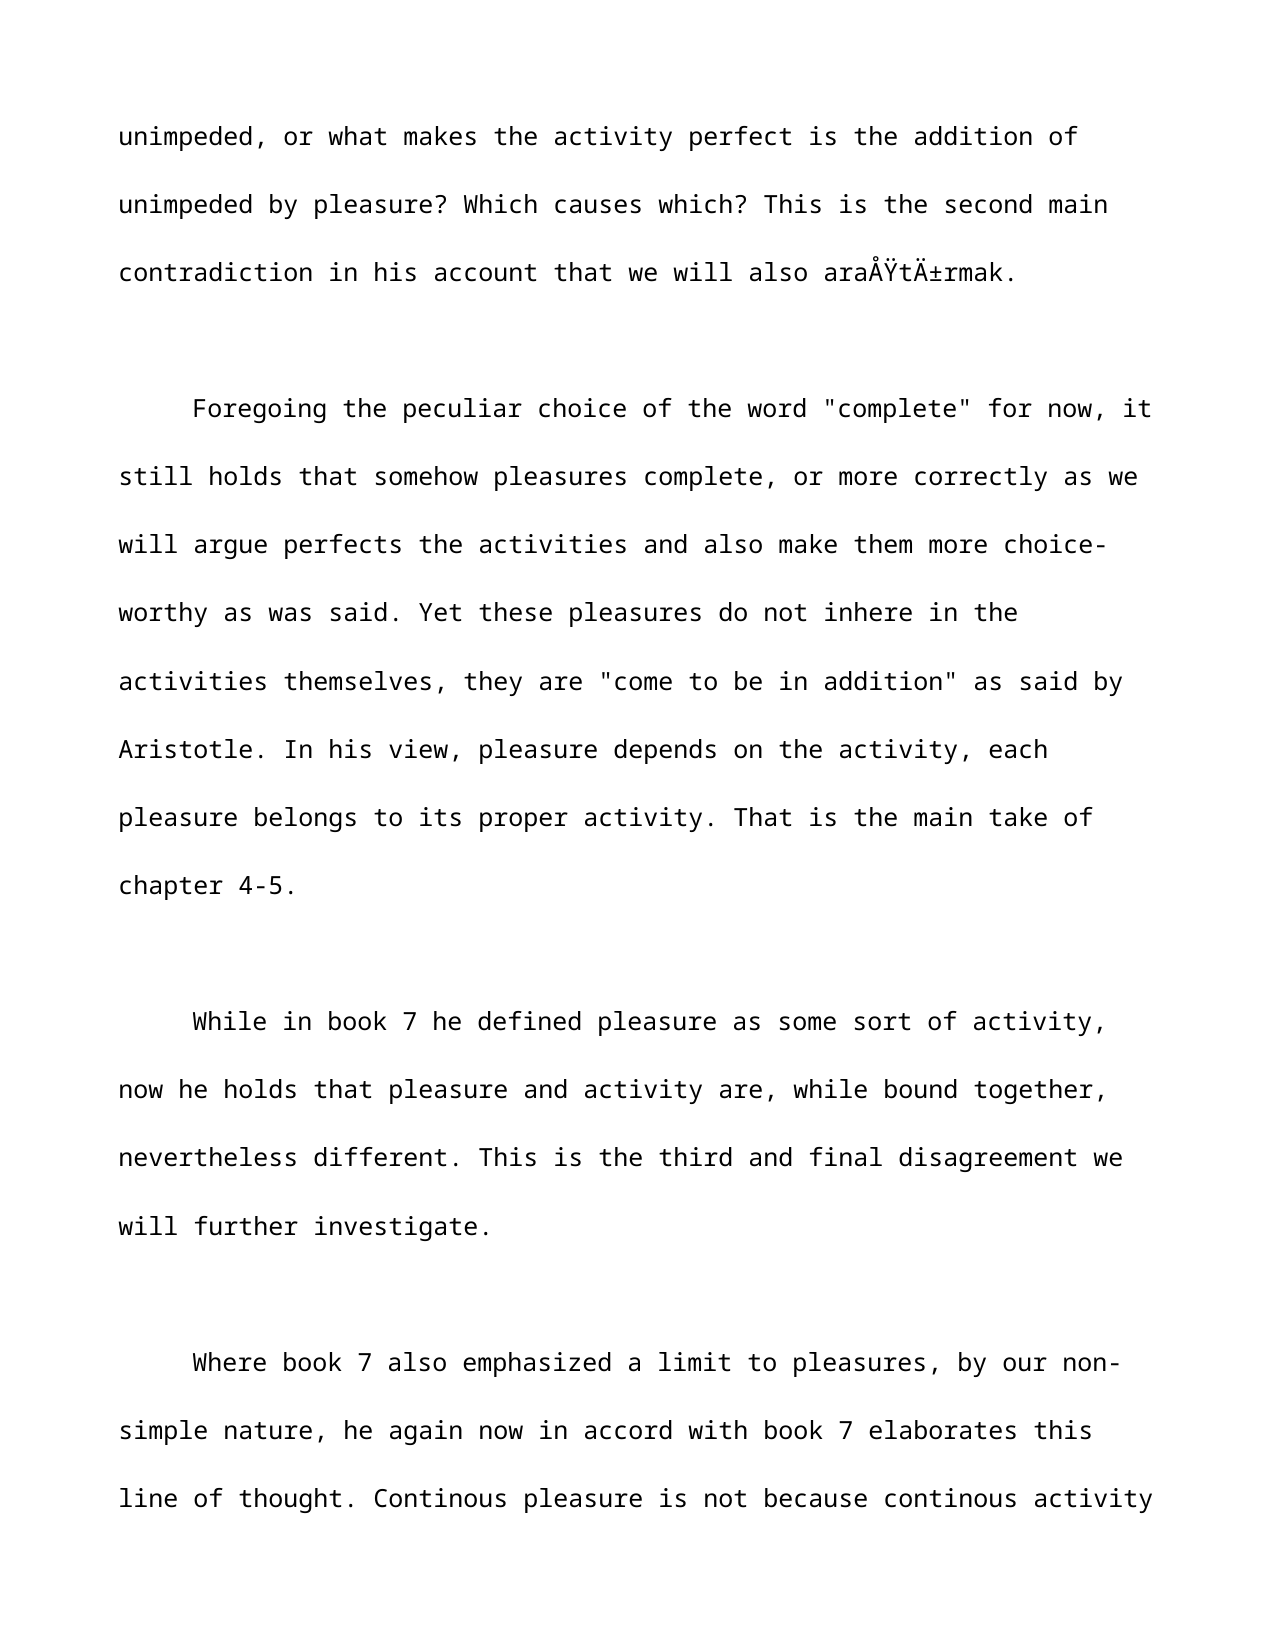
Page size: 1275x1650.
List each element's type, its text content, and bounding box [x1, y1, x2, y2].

text Where book 7 also emphasized a limit to pleasures, by our non-simple nature, he again now in accord with book 7 elaborates this line of thought. Continous pleasure is not because continous activity [118, 1344, 1157, 1515]
text While in book 7 he defined pleasure as some sort of activity, now he holds that pleasure and activity are, while bound together, nevertheless different. This is the third and final disagreement we will further investigate. [118, 1004, 1157, 1242]
text unimpeded, or what makes the activity perfect is the addition of unimpeded by pleasure? Which causes which? This is the second main contradiction in his account that we will also araÅŸtÄ±rmak. [118, 118, 1157, 288]
text Foregoing the peculiar choice of the word "complete" for now, it still holds that somehow pleasures complete, or more correctly as we will argue perfects the activities and also make them more choice-worthy as was said. Yet these pleasures do not inhere in the activities themselves, they are "come to be in addition" as said by Aristotle. In his view, pleasure depends on the activity, each pleasure belongs to its proper activity. That is the main take of chapter 4-5. [118, 391, 1157, 902]
